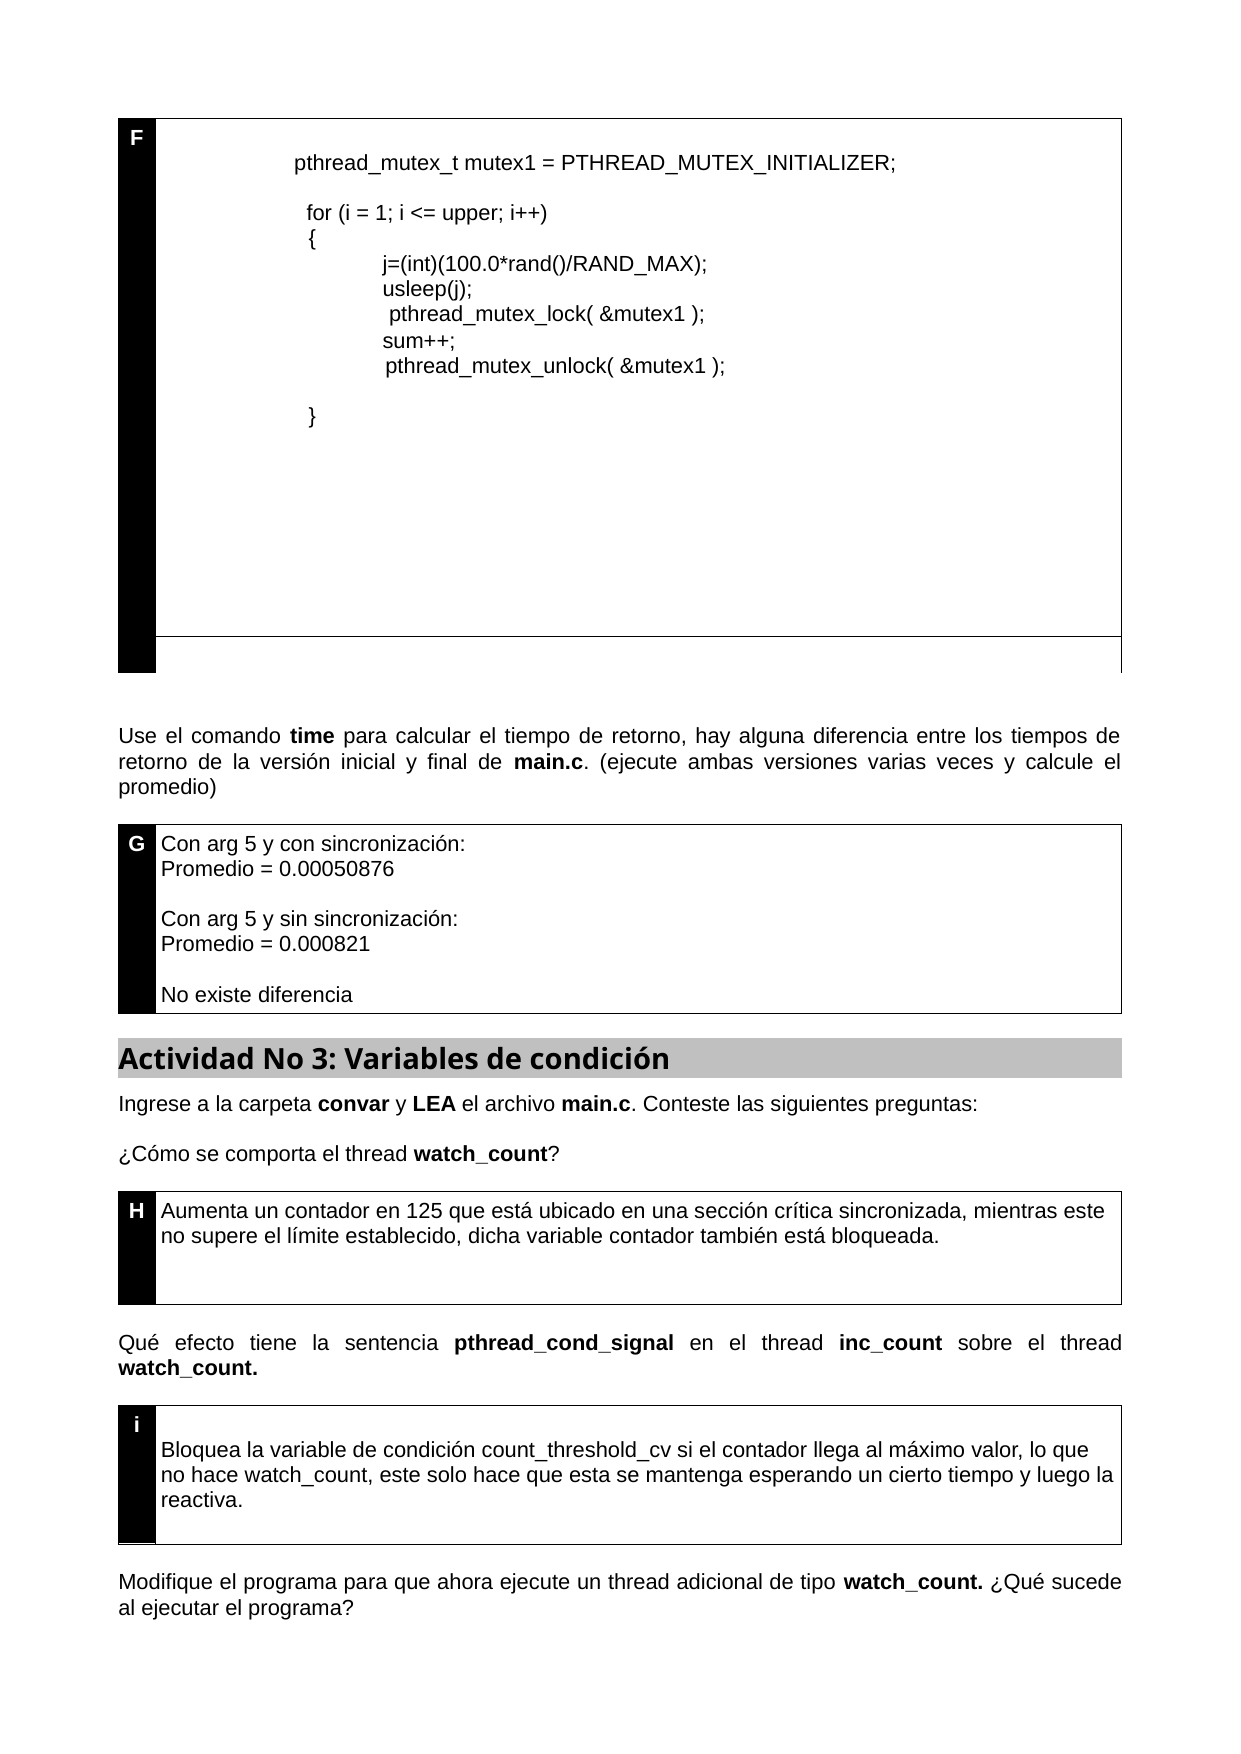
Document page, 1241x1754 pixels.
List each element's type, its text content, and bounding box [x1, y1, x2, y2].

table_header Bloquea la variable de condición count_threshold_cv si el contador llega al máximo valor, lo que no hace watch_count, este solo hace que esta se mantenga esperando un cierto tiempo y luego la reactiva. [156, 1406, 1121, 1543]
table_header pthread_mutex_t mutex1 = PTHREAD_MUTEX_INITIALIZER; for (i = 1; i <= upper; i++) { j=(int)(100.0*rand()/RAND_MAX); usleep(j); pthread_mutex_lock( &mutex1 ); sum++; pthread_mutex_unlock( &mutex1 ); } [156, 119, 1121, 636]
text Modifique el programa para que ahora ejecute un thread adicional de tipo watch_count. ¿Qué sucede al ejecutar el programa? [118, 1569, 1122, 1619]
table_header i [119, 1406, 155, 1543]
subtitle Actividad No 3: Variables de condición [118, 1038, 1122, 1078]
table_header F [119, 119, 155, 636]
text Use el comando time para calcular el tiempo de retorno, hay alguna diferencia entre los tiempos de retorno de la versión inicial y final de main.c. (ejecute ambas versiones varias veces y calcule el promedio) [118, 723, 1122, 799]
table_header Aumenta un contador en 125 que está ubicado en una sección crítica sincronizada, mientras este no supere el límite establecido, dicha variable contador también está bloqueada. [156, 1192, 1121, 1304]
table_header G [119, 825, 155, 1013]
table_header Con arg 5 y con sincronización: Promedio = 0.00050876 Con arg 5 y sin sincronización: Promedio = 0.000821 No existe diferencia [156, 825, 1121, 1013]
table_cell [119, 637, 155, 673]
text Ingrese a la carpeta convar y LEA el archivo main.c. Conteste las siguientes preguntas: [118, 1090, 1122, 1116]
table_cell [156, 637, 1121, 673]
text ¿Cómo se comporta el thread watch_count? [118, 1141, 1122, 1166]
text Qué efecto tiene la sentencia pthread_cond_signal en el thread inc_count sobre el thread watch_count. [118, 1330, 1122, 1380]
table_header H [119, 1192, 155, 1304]
